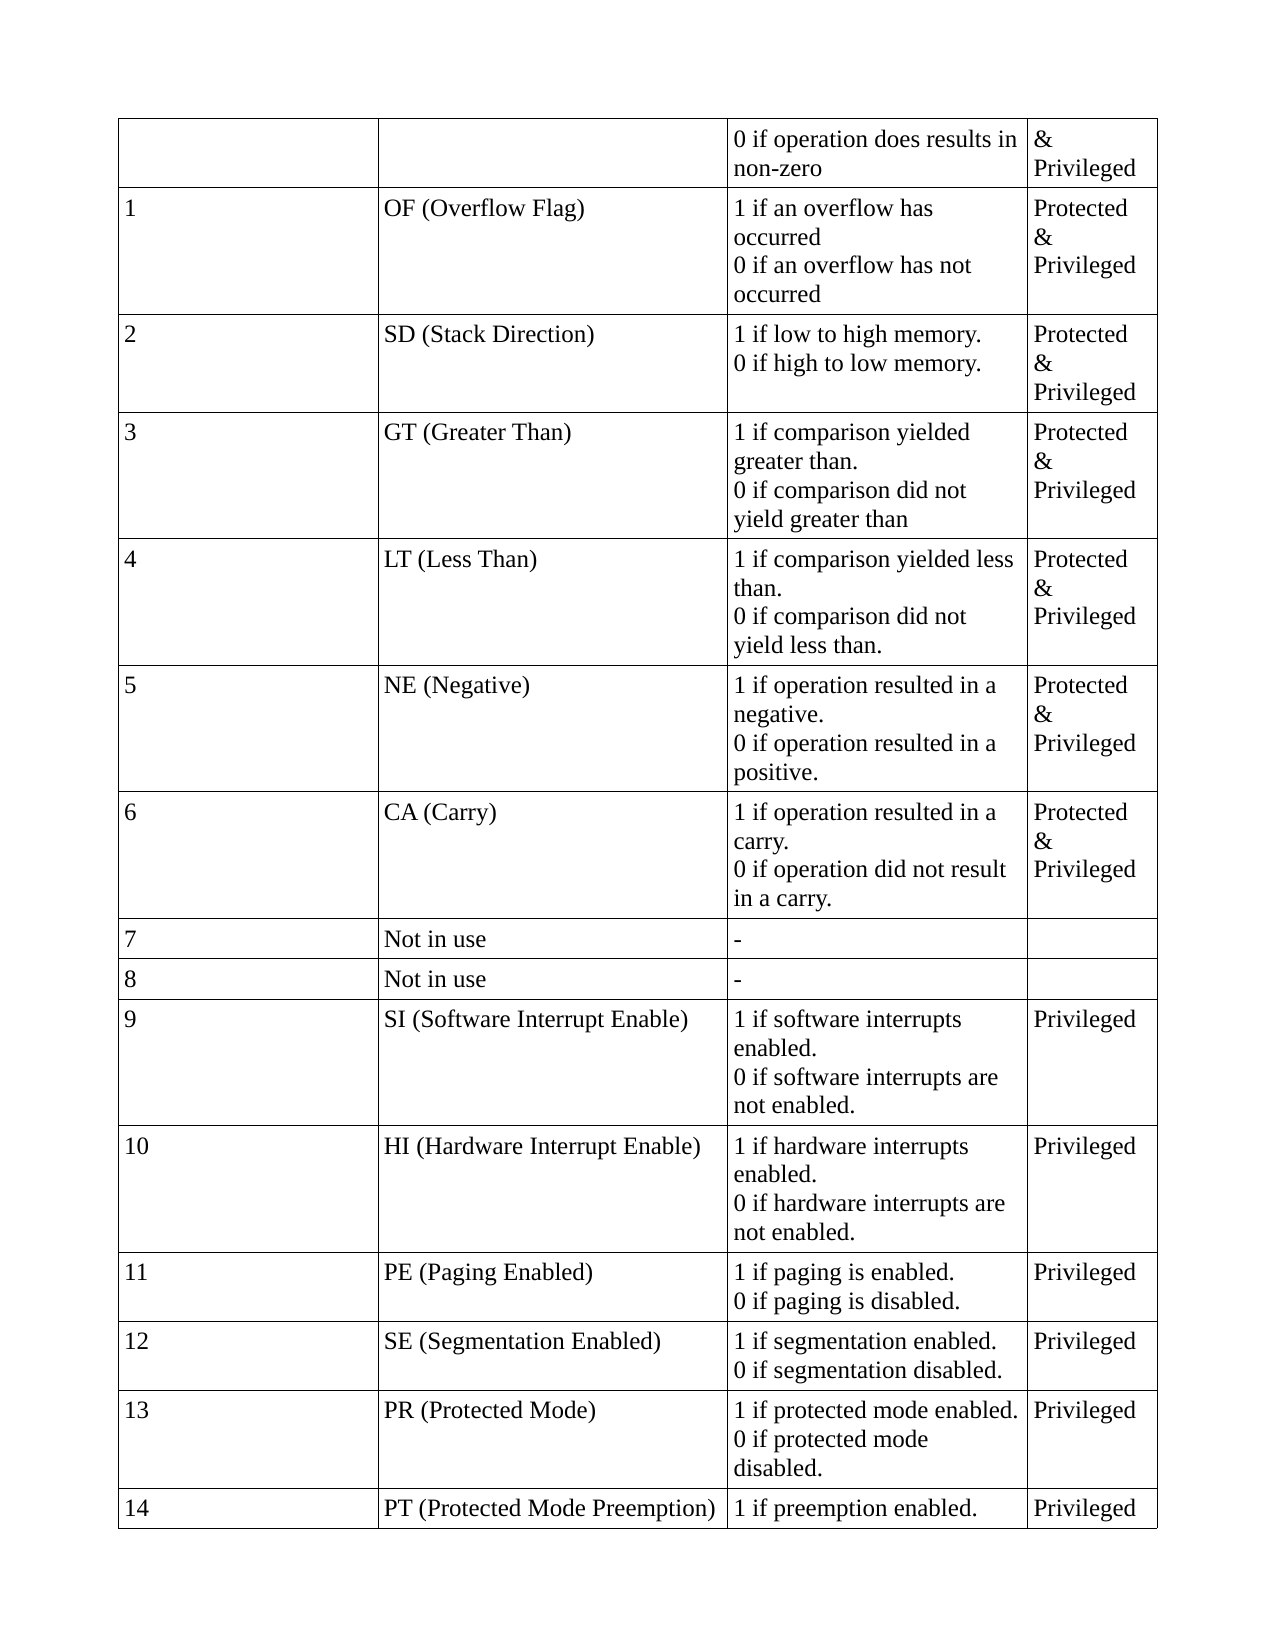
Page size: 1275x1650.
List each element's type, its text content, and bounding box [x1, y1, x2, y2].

table_cell - [728, 959, 1027, 998]
table_cell & Privileged [1028, 119, 1157, 187]
table_cell 1 if software interrupts enabled. 0 if software interrupts are not enabled. [728, 1000, 1027, 1125]
table_cell 0 if operation does results in non-zero [728, 119, 1027, 187]
table_cell [1028, 959, 1157, 998]
table_cell 4 [119, 539, 378, 665]
table_cell 1 if protected mode enabled. 0 if protected mode disabled. [728, 1391, 1027, 1487]
table_cell 14 [119, 1489, 378, 1528]
table_cell PT (Protected Mode Preemption) [379, 1489, 727, 1528]
table_cell - [728, 919, 1027, 958]
table_cell 1 if preemption enabled. [728, 1489, 1027, 1528]
table_cell 11 [119, 1253, 378, 1321]
table_cell 1 if operation resulted in a carry. 0 if operation did not result in a carry. [728, 792, 1027, 918]
table_cell 13 [119, 1391, 378, 1487]
table_cell 7 [119, 919, 378, 958]
table_cell SD (Stack Direction) [379, 315, 727, 412]
table_cell Protected & Privileged [1028, 413, 1157, 538]
table_cell 8 [119, 959, 378, 998]
table_cell 9 [119, 1000, 378, 1125]
table_cell NE (Negative) [379, 666, 727, 791]
table_cell 1 if low to high memory. 0 if high to low memory. [728, 315, 1027, 412]
table_cell [379, 119, 727, 187]
table_cell 1 [119, 188, 378, 314]
table_cell Privileged [1028, 1253, 1157, 1321]
table_cell Protected & Privileged [1028, 539, 1157, 665]
table_cell 6 [119, 792, 378, 918]
table_cell GT (Greater Than) [379, 413, 727, 538]
table_cell 1 if hardware interrupts enabled. 0 if hardware interrupts are not enabled. [728, 1126, 1027, 1252]
table_cell Protected & Privileged [1028, 315, 1157, 412]
table_cell HI (Hardware Interrupt Enable) [379, 1126, 727, 1252]
table_cell Privileged [1028, 1126, 1157, 1252]
table_cell Privileged [1028, 1000, 1157, 1125]
table_cell Protected & Privileged [1028, 666, 1157, 791]
table_cell OF (Overflow Flag) [379, 188, 727, 314]
table_cell 12 [119, 1322, 378, 1390]
table_cell SI (Software Interrupt Enable) [379, 1000, 727, 1125]
table_cell Privileged [1028, 1489, 1157, 1528]
table_cell 1 if paging is enabled. 0 if paging is disabled. [728, 1253, 1027, 1321]
table_cell 1 if segmentation enabled. 0 if segmentation disabled. [728, 1322, 1027, 1390]
table_cell PR (Protected Mode) [379, 1391, 727, 1487]
table_cell CA (Carry) [379, 792, 727, 918]
table_cell 2 [119, 315, 378, 412]
table_cell 1 if comparison yielded less than. 0 if comparison did not yield less than. [728, 539, 1027, 665]
table_cell 3 [119, 413, 378, 538]
table_cell 10 [119, 1126, 378, 1252]
table_cell Protected & Privileged [1028, 792, 1157, 918]
table_cell 1 if comparison yielded greater than. 0 if comparison did not yield greater than [728, 413, 1027, 538]
table_cell [1028, 919, 1157, 958]
table_cell SE (Segmentation Enabled) [379, 1322, 727, 1390]
table_cell PE (Paging Enabled) [379, 1253, 727, 1321]
table_cell [119, 119, 378, 187]
table_cell Protected & Privileged [1028, 188, 1157, 314]
table_cell Privileged [1028, 1322, 1157, 1390]
table_cell Not in use [379, 959, 727, 998]
table_cell 1 if an overflow has occurred 0 if an overflow has not occurred [728, 188, 1027, 314]
table_cell 1 if operation resulted in a negative. 0 if operation resulted in a positive. [728, 666, 1027, 791]
table_cell 5 [119, 666, 378, 791]
table_cell LT (Less Than) [379, 539, 727, 665]
table_cell Not in use [379, 919, 727, 958]
table_cell Privileged [1028, 1391, 1157, 1487]
